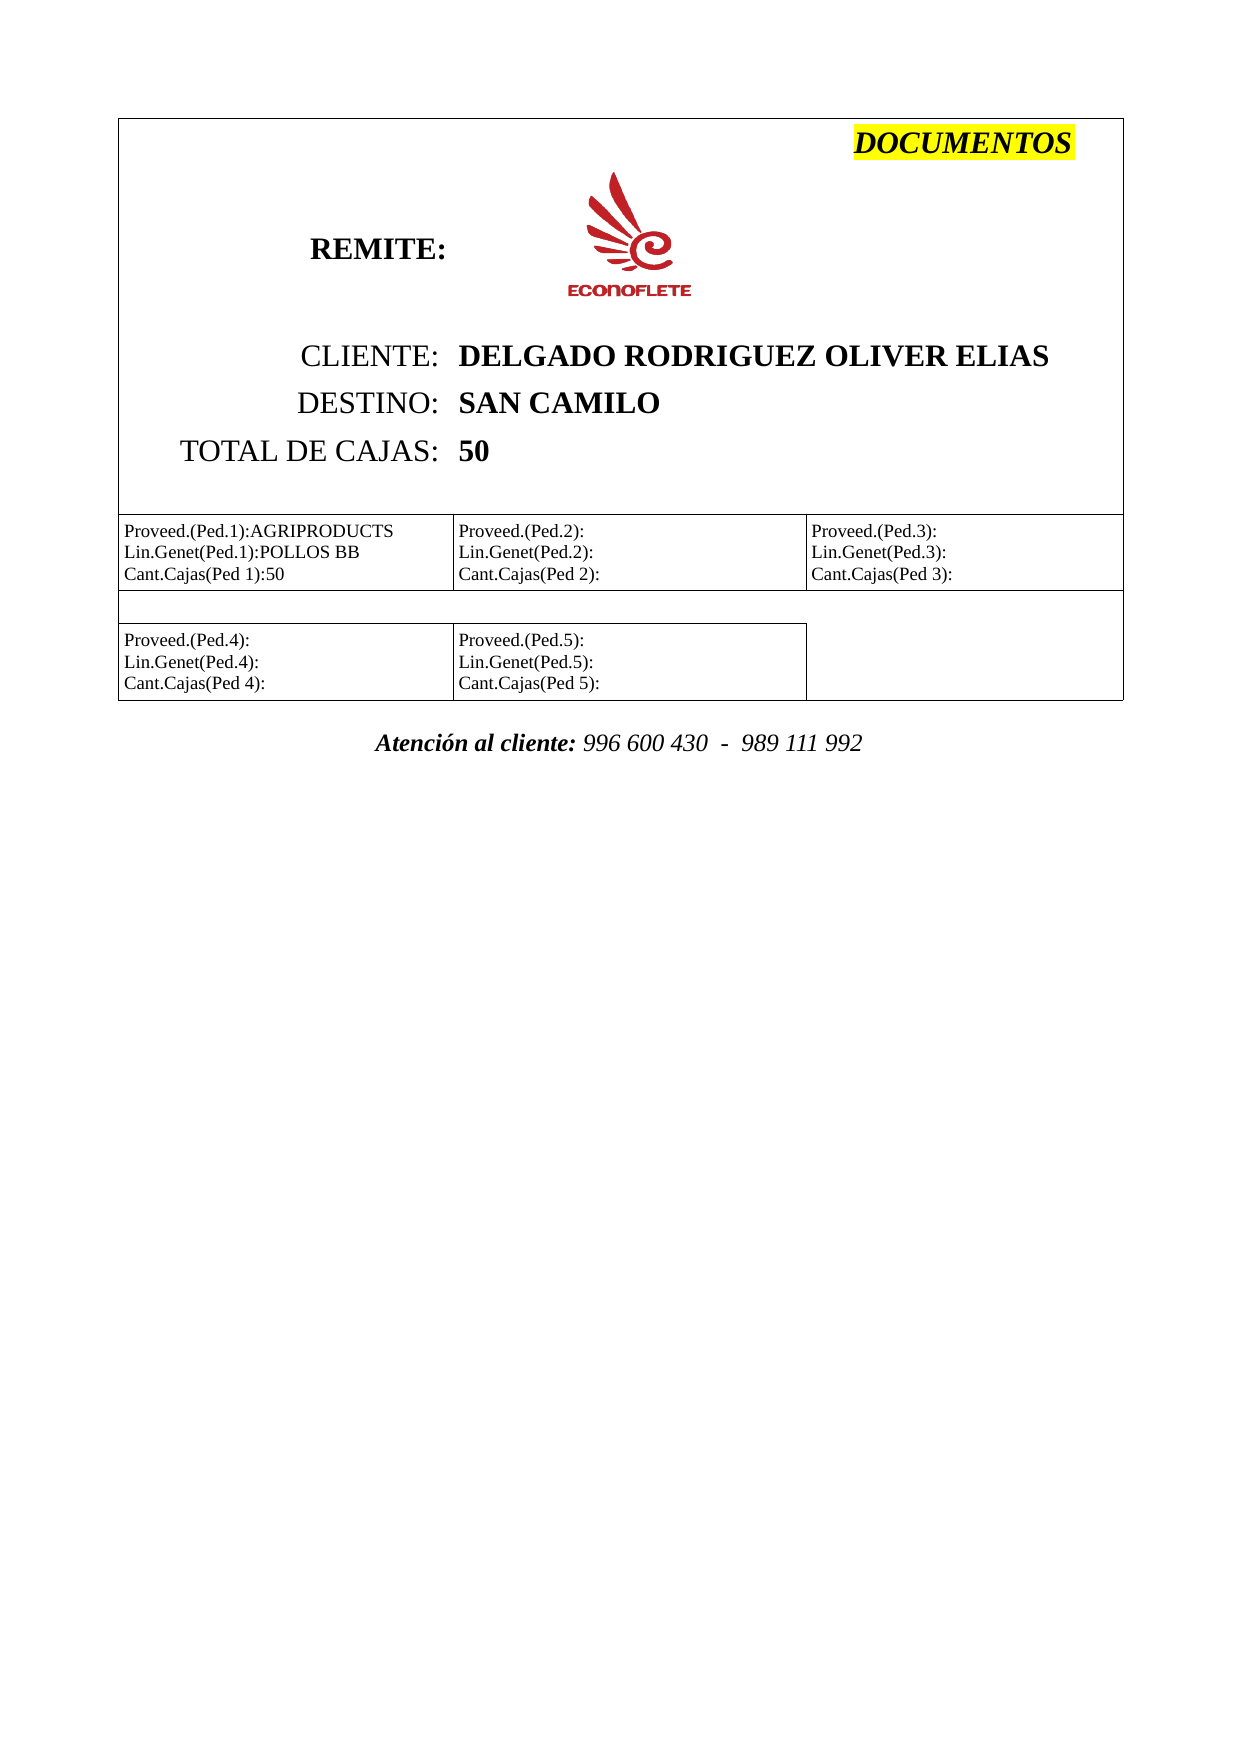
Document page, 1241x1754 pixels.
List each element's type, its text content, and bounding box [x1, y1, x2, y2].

table_cell [806, 166, 1123, 332]
table_cell SAN CAMILO [453, 379, 806, 426]
table_header [119, 119, 453, 166]
table_cell DELGADO RODRIGUEZ OLIVER ELIAS [453, 332, 1123, 379]
table_cell [806, 474, 1123, 514]
picture [552, 171, 707, 297]
text Atención al cliente: 996 600 430 - 989 111 992 [118, 728, 1122, 757]
table_header DOCUMENTOS [806, 119, 1123, 166]
table_cell REMITE: [119, 166, 453, 332]
table_cell [453, 591, 806, 623]
table_cell [806, 379, 1123, 426]
table_cell [119, 591, 453, 623]
table_cell Proveed.(Ped.2): Lin.Genet(Ped.2): Cant.Cajas(Ped 2): [454, 515, 806, 590]
table_header [453, 119, 806, 166]
table_cell [119, 474, 453, 514]
table_cell CLIENTE: [119, 332, 453, 379]
table_cell Proveed.(Ped.5): Lin.Genet(Ped.5): Cant.Cajas(Ped 5): [454, 624, 806, 699]
table_cell Proveed.(Ped.1):AGRIPRODUCTS Lin.Genet(Ped.1):POLLOS BB Cant.Cajas(Ped 1):50 [119, 515, 453, 590]
table_cell [453, 474, 806, 514]
table_cell DESTINO: [119, 379, 453, 426]
table_cell [807, 623, 1123, 699]
table_cell 50 [453, 426, 1123, 474]
table_cell TOTAL DE CAJAS: [119, 426, 453, 474]
table_cell [453, 166, 806, 332]
table_cell Proveed.(Ped.4): Lin.Genet(Ped.4): Cant.Cajas(Ped 4): [119, 624, 453, 699]
table_cell [806, 591, 1123, 623]
table_cell Proveed.(Ped.3): Lin.Genet(Ped.3): Cant.Cajas(Ped 3): [807, 515, 1123, 590]
